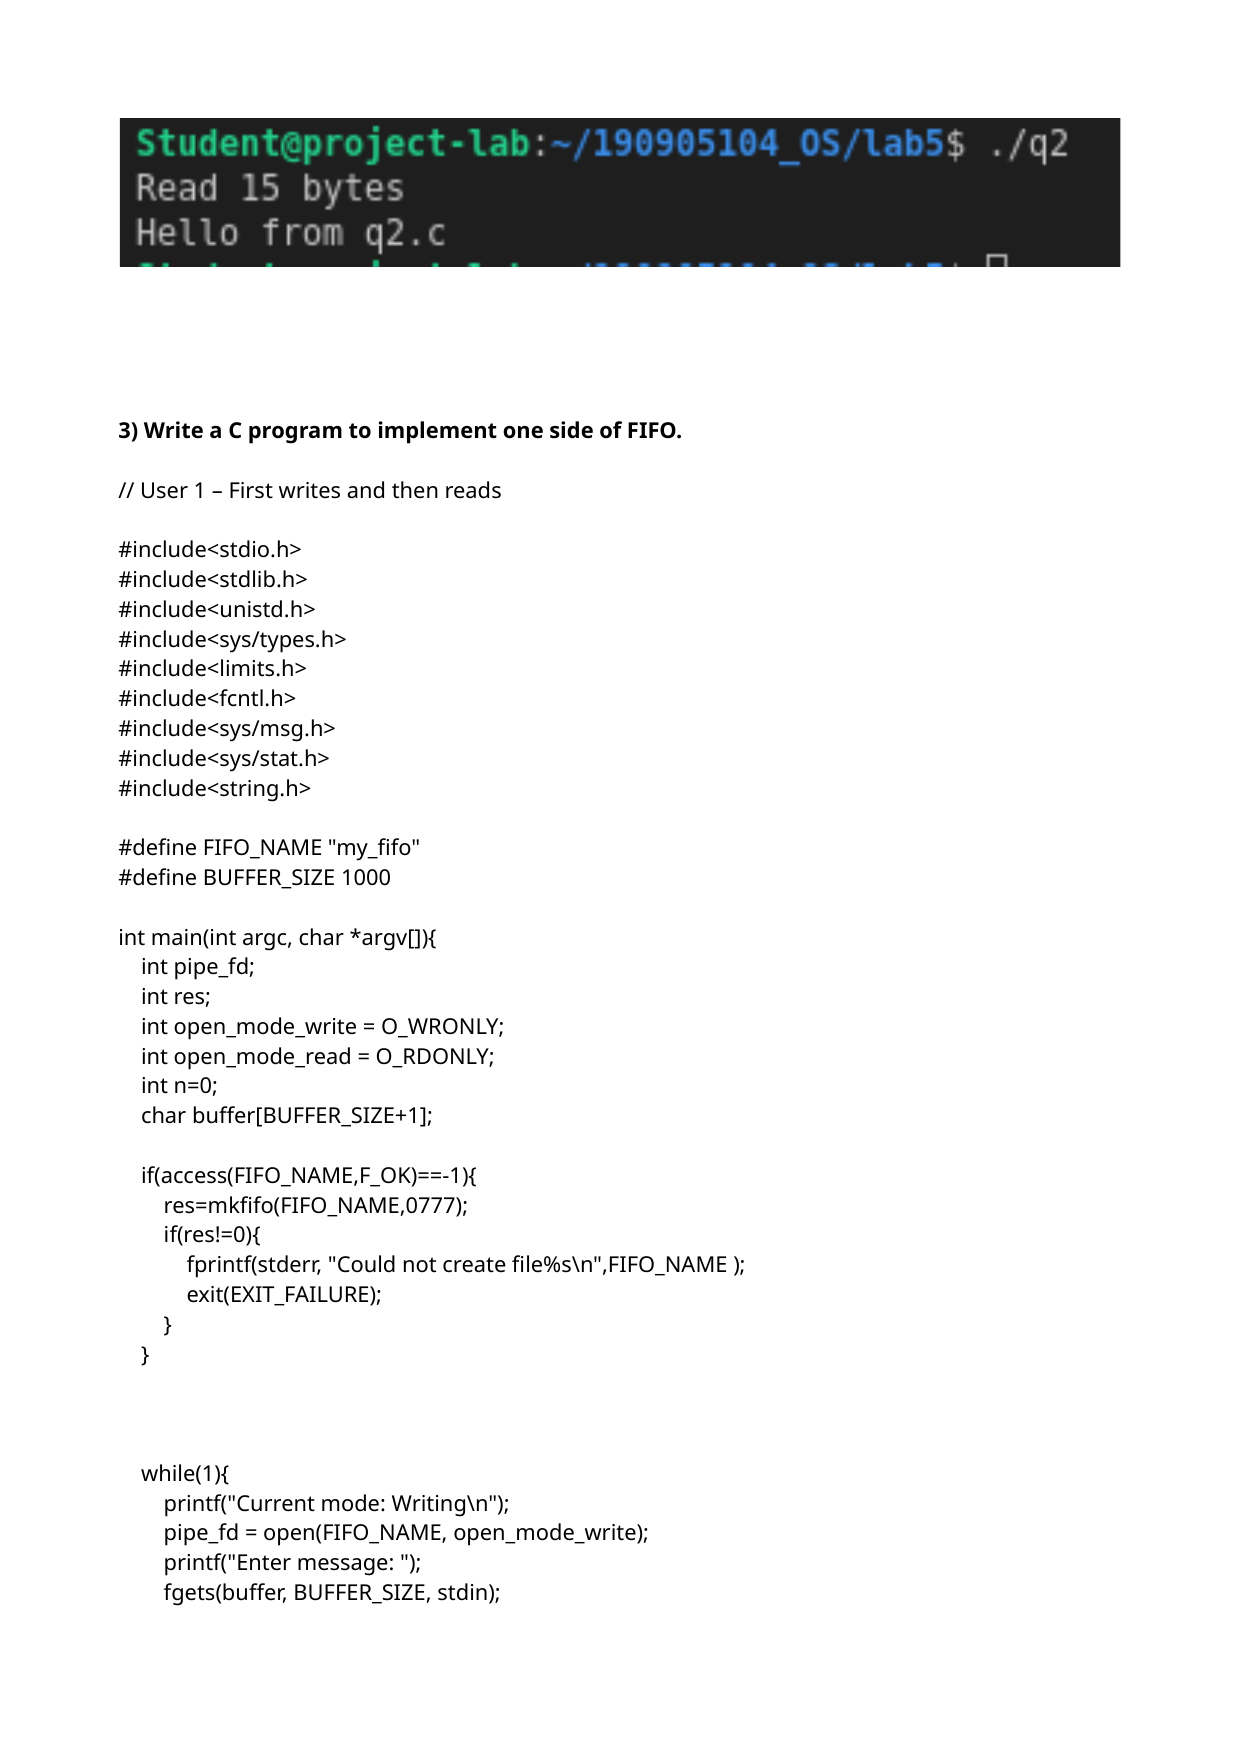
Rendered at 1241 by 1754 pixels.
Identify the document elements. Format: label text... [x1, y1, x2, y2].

text #include<unistd.h> [118, 594, 1122, 624]
text if(access(FIFO_NAME,F_OK)==-1){ [118, 1160, 1122, 1190]
text res=mkfifo(FIFO_NAME,0777); [118, 1190, 1122, 1219]
text pipe_fd = open(FIFO_NAME, open_mode_write); [118, 1517, 1122, 1547]
text while(1){ [118, 1458, 1122, 1488]
text #include<sys/types.h> [118, 624, 1122, 653]
text #include<stdlib.h> [118, 564, 1122, 594]
text #include<limits.h> [118, 653, 1122, 683]
text printf("Enter message: "); [118, 1547, 1122, 1577]
text #define FIFO_NAME "my_fifo" [118, 832, 1122, 862]
text int n=0; [118, 1071, 1122, 1100]
text #define BUFFER_SIZE 1000 [118, 862, 1122, 892]
text #include<sys/msg.h> [118, 713, 1122, 743]
text 3) Write a C program to implement one side of FIFO. [118, 415, 1122, 445]
text int open_mode_read = O_RDONLY; [118, 1041, 1122, 1071]
text fgets(buffer, BUFFER_SIZE, stdin); [118, 1577, 1122, 1607]
text if(res!=0){ [118, 1219, 1122, 1249]
text int main(int argc, char *argv[]){ [118, 922, 1122, 951]
text printf("Current mode: Writing\n"); [118, 1488, 1122, 1517]
text // User 1 – First writes and then reads [118, 475, 1122, 504]
text #include<string.h> [118, 773, 1122, 802]
text int res; [118, 981, 1122, 1011]
text exit(EXIT_FAILURE); [118, 1279, 1122, 1309]
text int pipe_fd; [118, 951, 1122, 981]
picture [119, 118, 1121, 267]
text int open_mode_write = O_WRONLY; [118, 1011, 1122, 1041]
text } [118, 1339, 1122, 1368]
text #include<stdio.h> [118, 534, 1122, 564]
text fprintf(stderr, "Could not create file%s\n",FIFO_NAME ); [118, 1249, 1122, 1279]
text #include<sys/stat.h> [118, 743, 1122, 773]
text char buffer[BUFFER_SIZE+1]; [118, 1100, 1122, 1130]
text #include<fcntl.h> [118, 683, 1122, 713]
text } [118, 1309, 1122, 1339]
